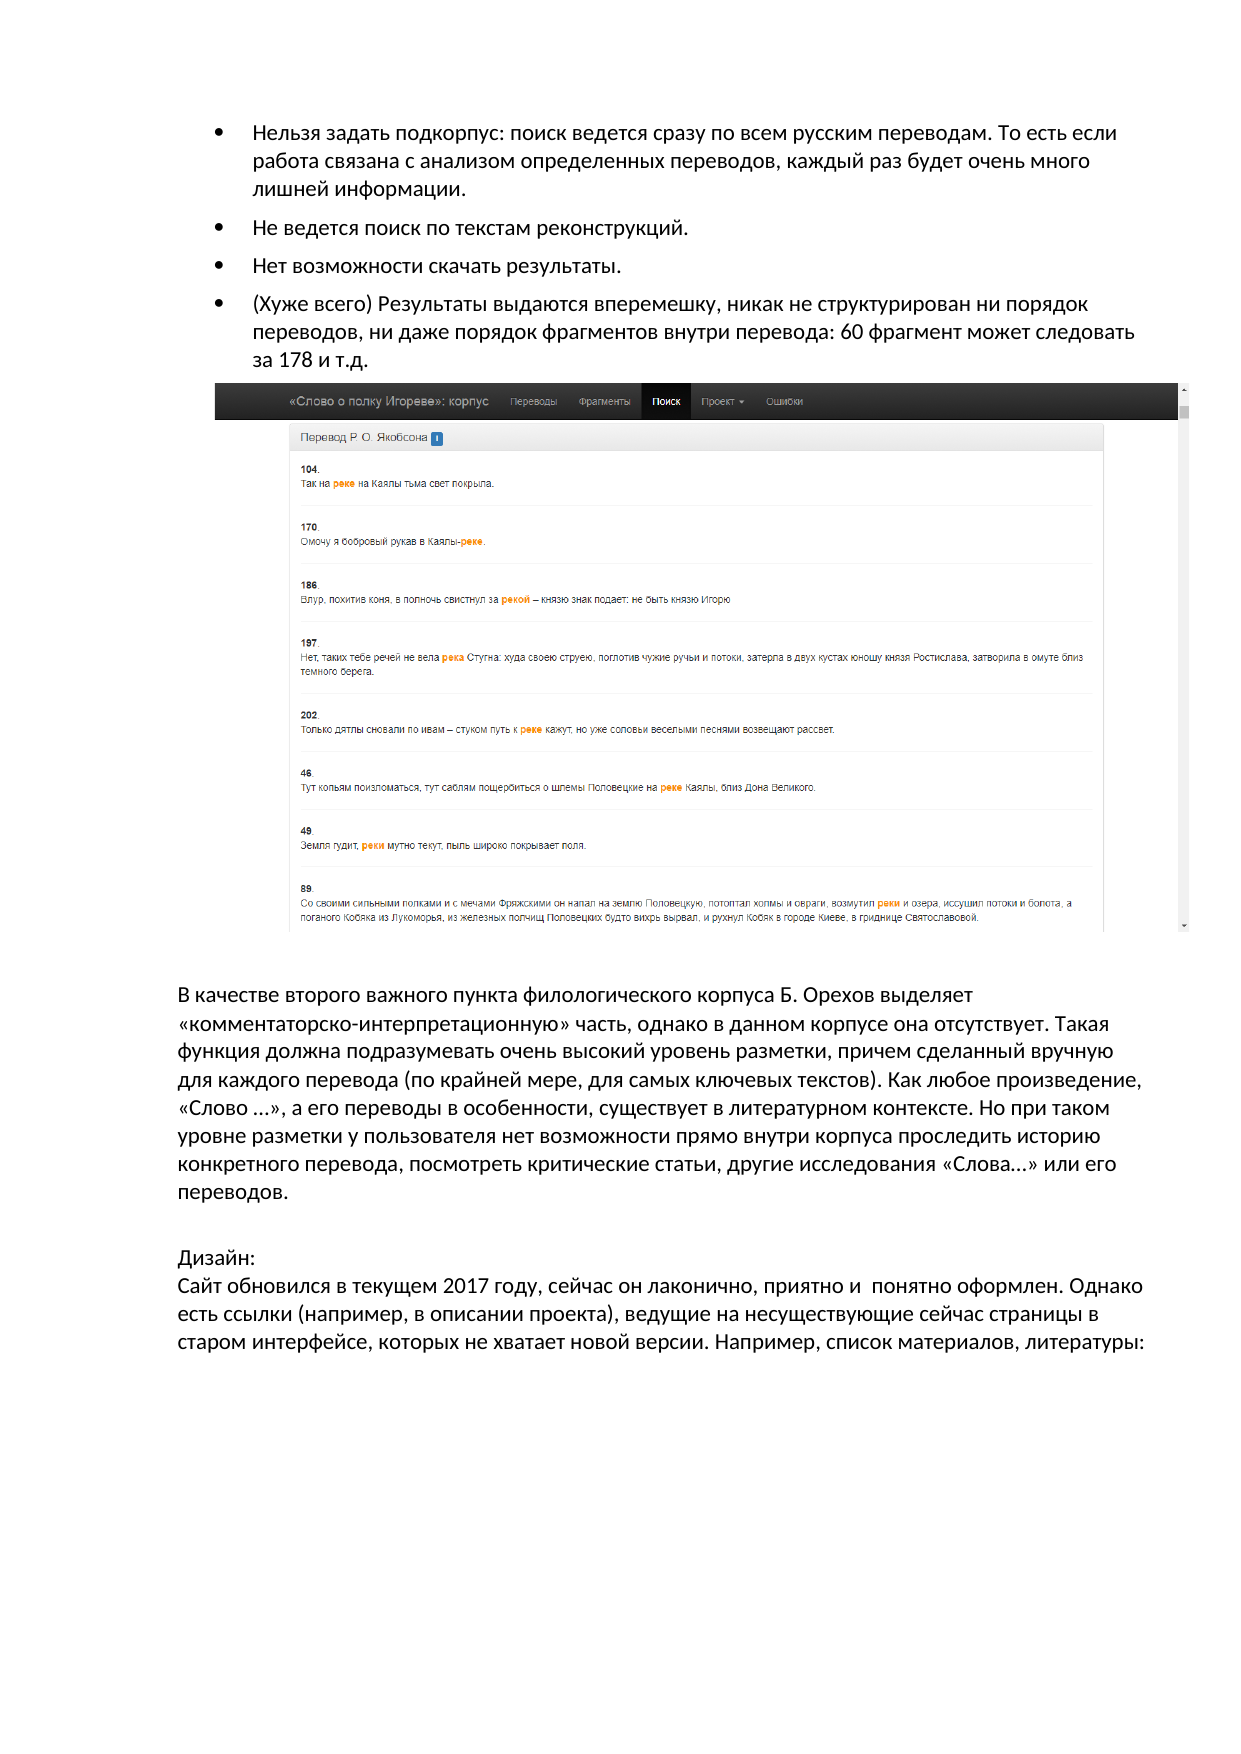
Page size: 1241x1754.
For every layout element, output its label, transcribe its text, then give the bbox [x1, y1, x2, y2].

list Нет возможности скачать результаты. [215, 251, 1152, 279]
list Нельзя задать подкорпус: поиск ведется сразу по всем русским переводам. То есть если работа связана с анализом определенных переводов, каждый раз будет очень много лишней информации. [215, 118, 1152, 202]
picture [214, 383, 1190, 932]
text Дизайн: Сайт обновился в текущем 2017 году, сейчас он лаконично, приятно и понятно оформлен. Однако есть ссылки (например, в описании проекта), ведущие на несуществующие сейчас страницы в старом интерфейсе, которых не хватает новой версии. Например, список материалов, литературы: [177, 1243, 1152, 1355]
text В качестве второго важного пункта филологического корпуса Б. Орехов выделяет «комментаторско-интерпретационную» часть, однако в данном корпусе она отсутствует. Такая функция должна подразумевать очень высокий уровень разметки, причем сделанный вручную для каждого перевода (по крайней мере, для самых ключевых текстов). Как любое произведение, «Слово …», а его переводы в особенности, существует в литературном контексте. Но при таком уровне разметки у пользователя нет возможности прямо внутри корпуса проследить историю конкретного перевода, посмотреть критические статьи, другие исследования «Слова…» или его переводов. [177, 981, 1152, 1233]
list (Хуже всего) Результаты выдаются вперемешку, никак не структурирован ни порядок переводов, ни даже порядок фрагментов внутри перевода: 60 фрагмент может следовать за 178 и т.д. [215, 289, 1152, 373]
list Не ведется поиск по текстам реконструкций. [215, 213, 1152, 241]
